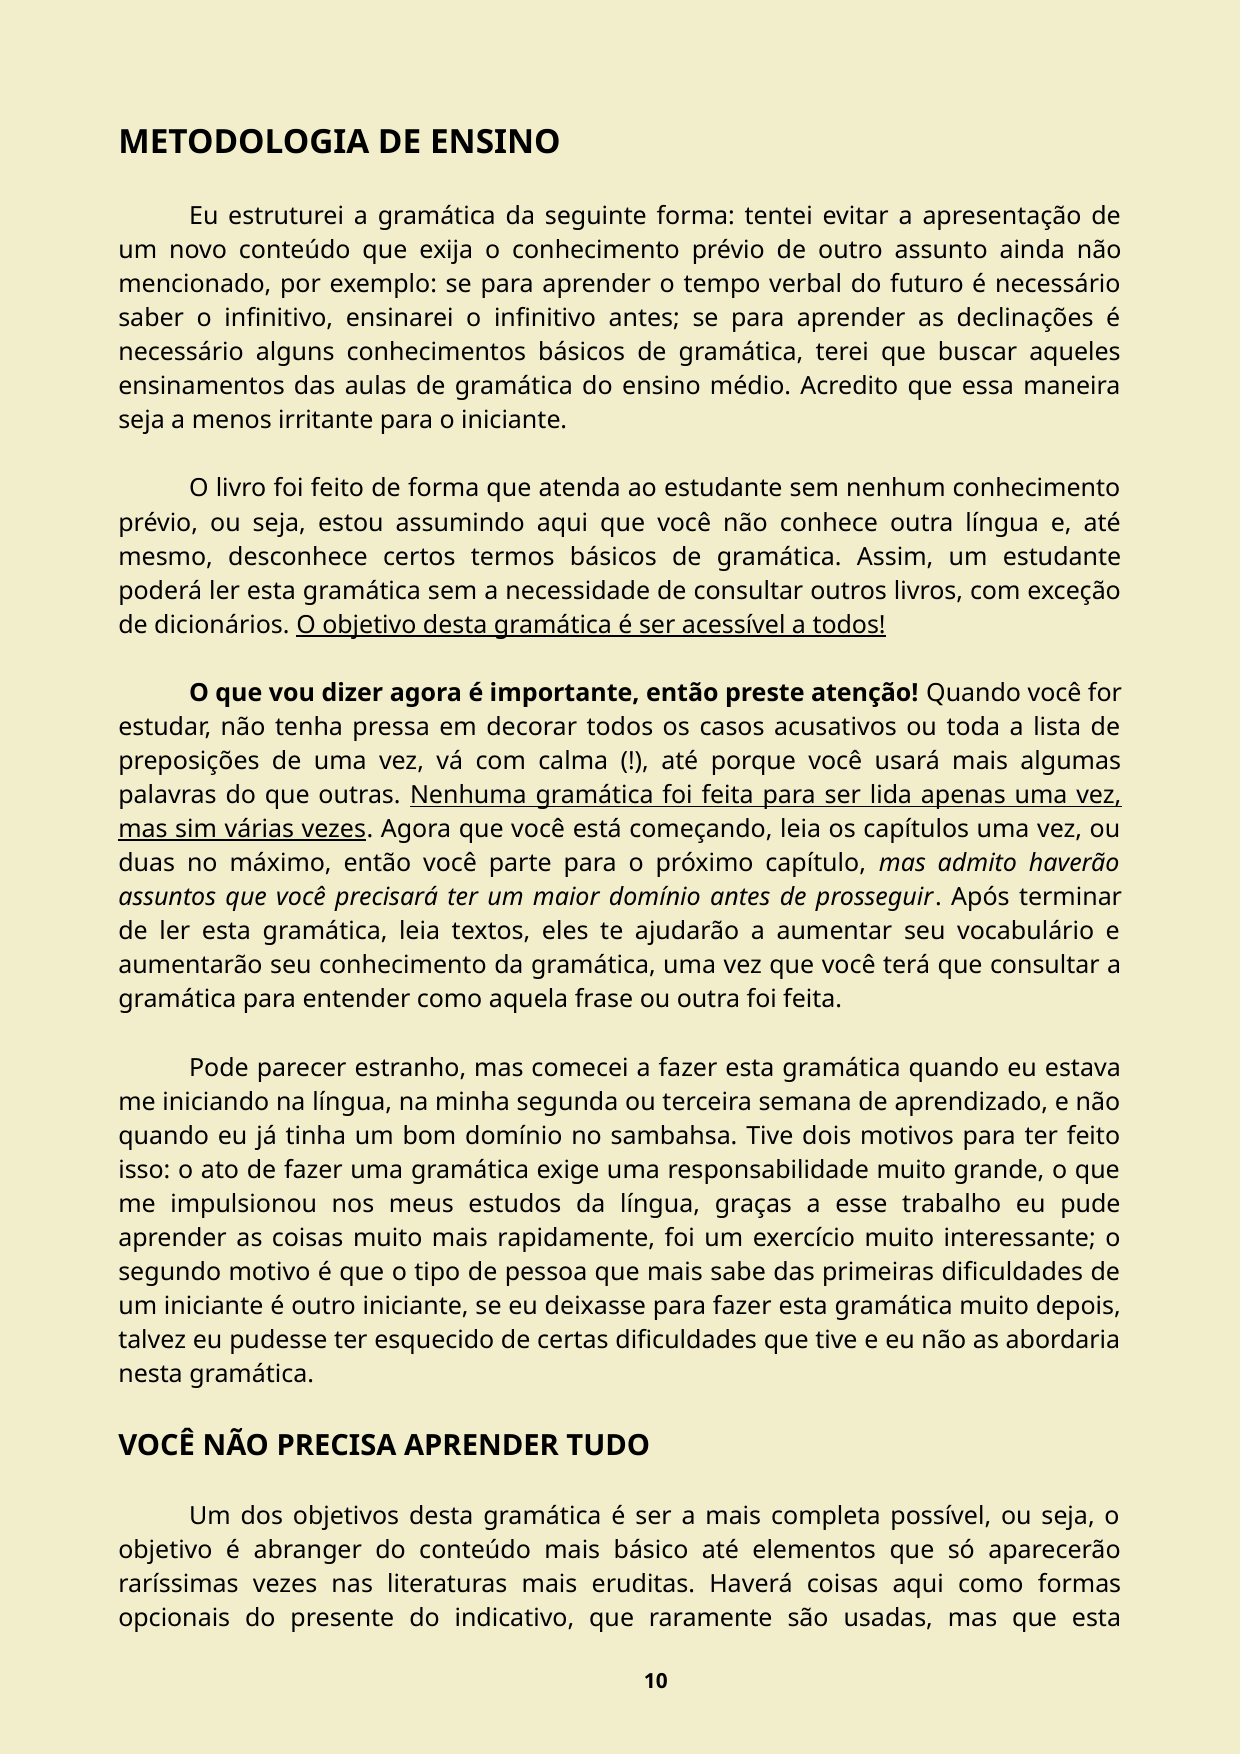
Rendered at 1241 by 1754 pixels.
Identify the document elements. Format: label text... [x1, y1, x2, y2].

subtitle METODOLOGIA DE ENSINO [118, 118, 1122, 163]
text O que vou dizer agora é importante, então preste atenção! Quando você for estudar, não tenha pressa em decorar todos os casos acusativos ou toda a lista de preposições de uma vez, vá com calma (!), até porque você usará mais algumas palavras do que outras. Nenhuma gramática foi feita para ser lida apenas uma vez, mas sim várias vezes. Agora que você está começando, leia os capítulos uma vez, ou duas no máximo, então você parte para o próximo capítulo, mas admito haverão assuntos que você precisará ter um maior domínio antes de prosseguir. Após terminar de ler esta gramática, leia textos, eles te ajudarão a aumentar seu vocabulário e aumentarão seu conhecimento da gramática, uma vez que você terá que consultar a gramática para entender como aquela frase ou outra foi feita. [118, 674, 1122, 1015]
text O livro foi feito de forma que atenda ao estudante sem nenhum conhecimento prévio, ou seja, estou assumindo aqui que você não conhece outra língua e, até mesmo, desconhece certos termos básicos de gramática. Assim, um estudante poderá ler esta gramática sem a necessidade de consultar outros livros, com exceção de dicionários. O objetivo desta gramática é ser acessível a todos! [118, 470, 1122, 640]
subtitle VOCÊ NÃO PRECISA APRENDER TUDO [118, 1424, 1122, 1463]
text Eu estruturei a gramática da seguinte forma: tentei evitar a apresentação de um novo conteúdo que exija o conhecimento prévio de outro assunto ainda não mencionado, por exemplo: se para aprender o tempo verbal do futuro é necessário saber o infinitivo, ensinarei o infinitivo antes; se para aprender as declinações é necessário alguns conhecimentos básicos de gramática, terei que buscar aqueles ensinamentos das aulas de gramática do ensino médio. Acredito que essa maneira seja a menos irritante para o iniciante. [118, 198, 1122, 436]
text Pode parecer estranho, mas comecei a fazer esta gramática quando eu estava me iniciando na língua, na minha segunda ou terceira semana de aprendizado, e não quando eu já tinha um bom domínio no sambahsa. Tive dois motivos para ter feito isso: o ato de fazer uma gramática exige uma responsabilidade muito grande, o que me impulsionou nos meus estudos da língua, graças a esse trabalho eu pude aprender as coisas muito mais rapidamente, foi um exercício muito interessante; o segundo motivo é que o tipo de pessoa que mais sabe das primeiras dificuldades de um iniciante é outro iniciante, se eu deixasse para fazer esta gramática muito depois, talvez eu pudesse ter esquecido de certas dificuldades que tive e eu não as abordaria nesta gramática. [118, 1049, 1122, 1390]
text Um dos objetivos desta gramática é ser a mais completa possível, ou seja, o objetivo é abranger do conteúdo mais básico até elementos que só aparecerão raríssimas vezes nas literaturas mais eruditas. Haverá coisas aqui como formas opcionais do presente do indicativo, que raramente são usadas, mas que esta [118, 1498, 1122, 1634]
